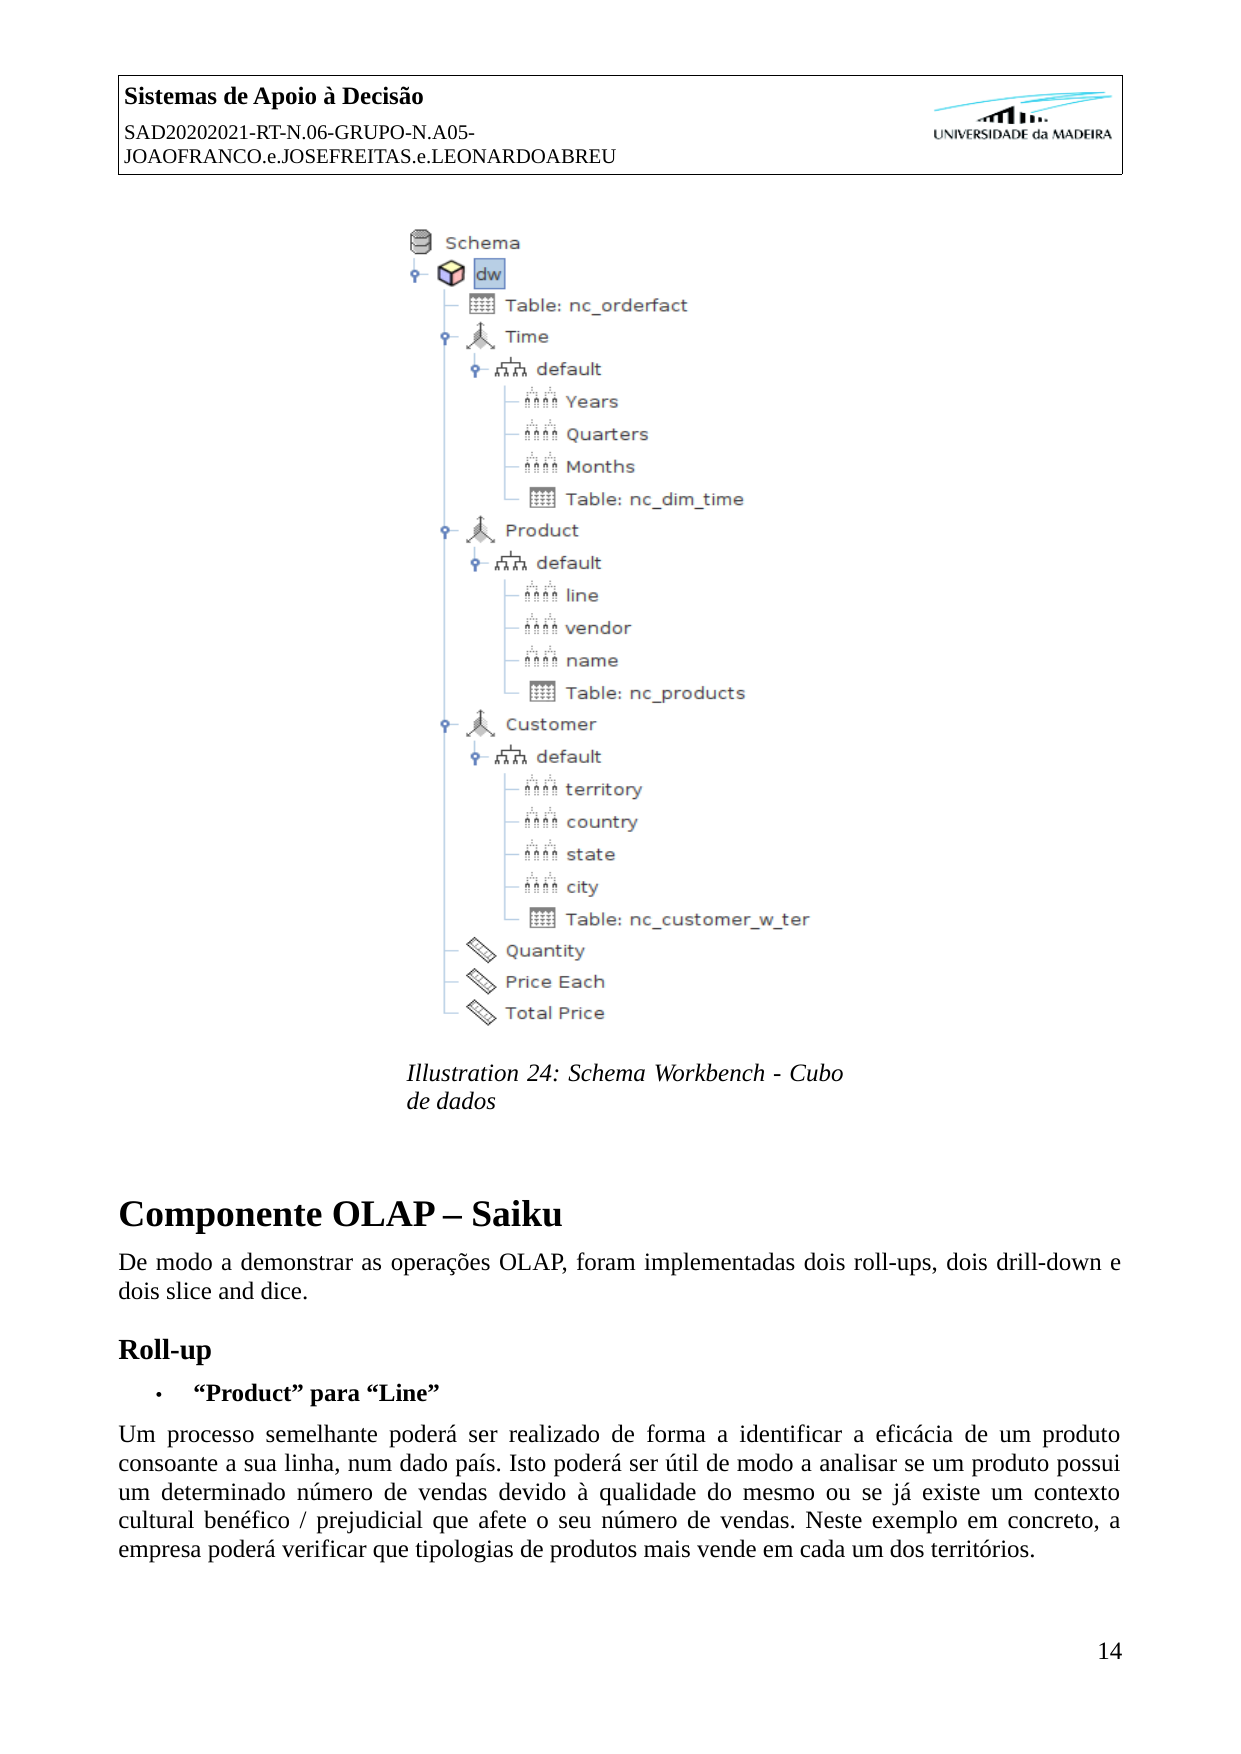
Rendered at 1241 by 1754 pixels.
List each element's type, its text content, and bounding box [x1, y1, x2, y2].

picture [919, 80, 1120, 146]
text De modo a demonstrar as operações OLAP, foram implementadas dois roll-ups, dois drill-down e dois slice and dice. [118, 1247, 1122, 1305]
text Illustration 24: Schema Workbench - Cubo de dados [406, 1053, 846, 1115]
subtitle Roll-up [118, 1332, 1122, 1365]
text Um processo semelhante poderá ser realizado de forma a identificar a eficácia de um produto consoante a sua linha, num dado país. Isto poderá ser útil de modo a analisar se um produto possui um determinado número de vendas devido à qualidade do mesmo ou se já existe um contexto cultural benéfico / prejudicial que afete o seu número de vendas. Neste exemplo em concreto, a empresa poderá verificar que tipologias de produtos mais vende em cada um dos territórios. [118, 1419, 1122, 1563]
subtitle Componente OLAP – Saiku [118, 1192, 1122, 1235]
list “Product” para “Line” [156, 1378, 1122, 1407]
picture [406, 227, 846, 1053]
